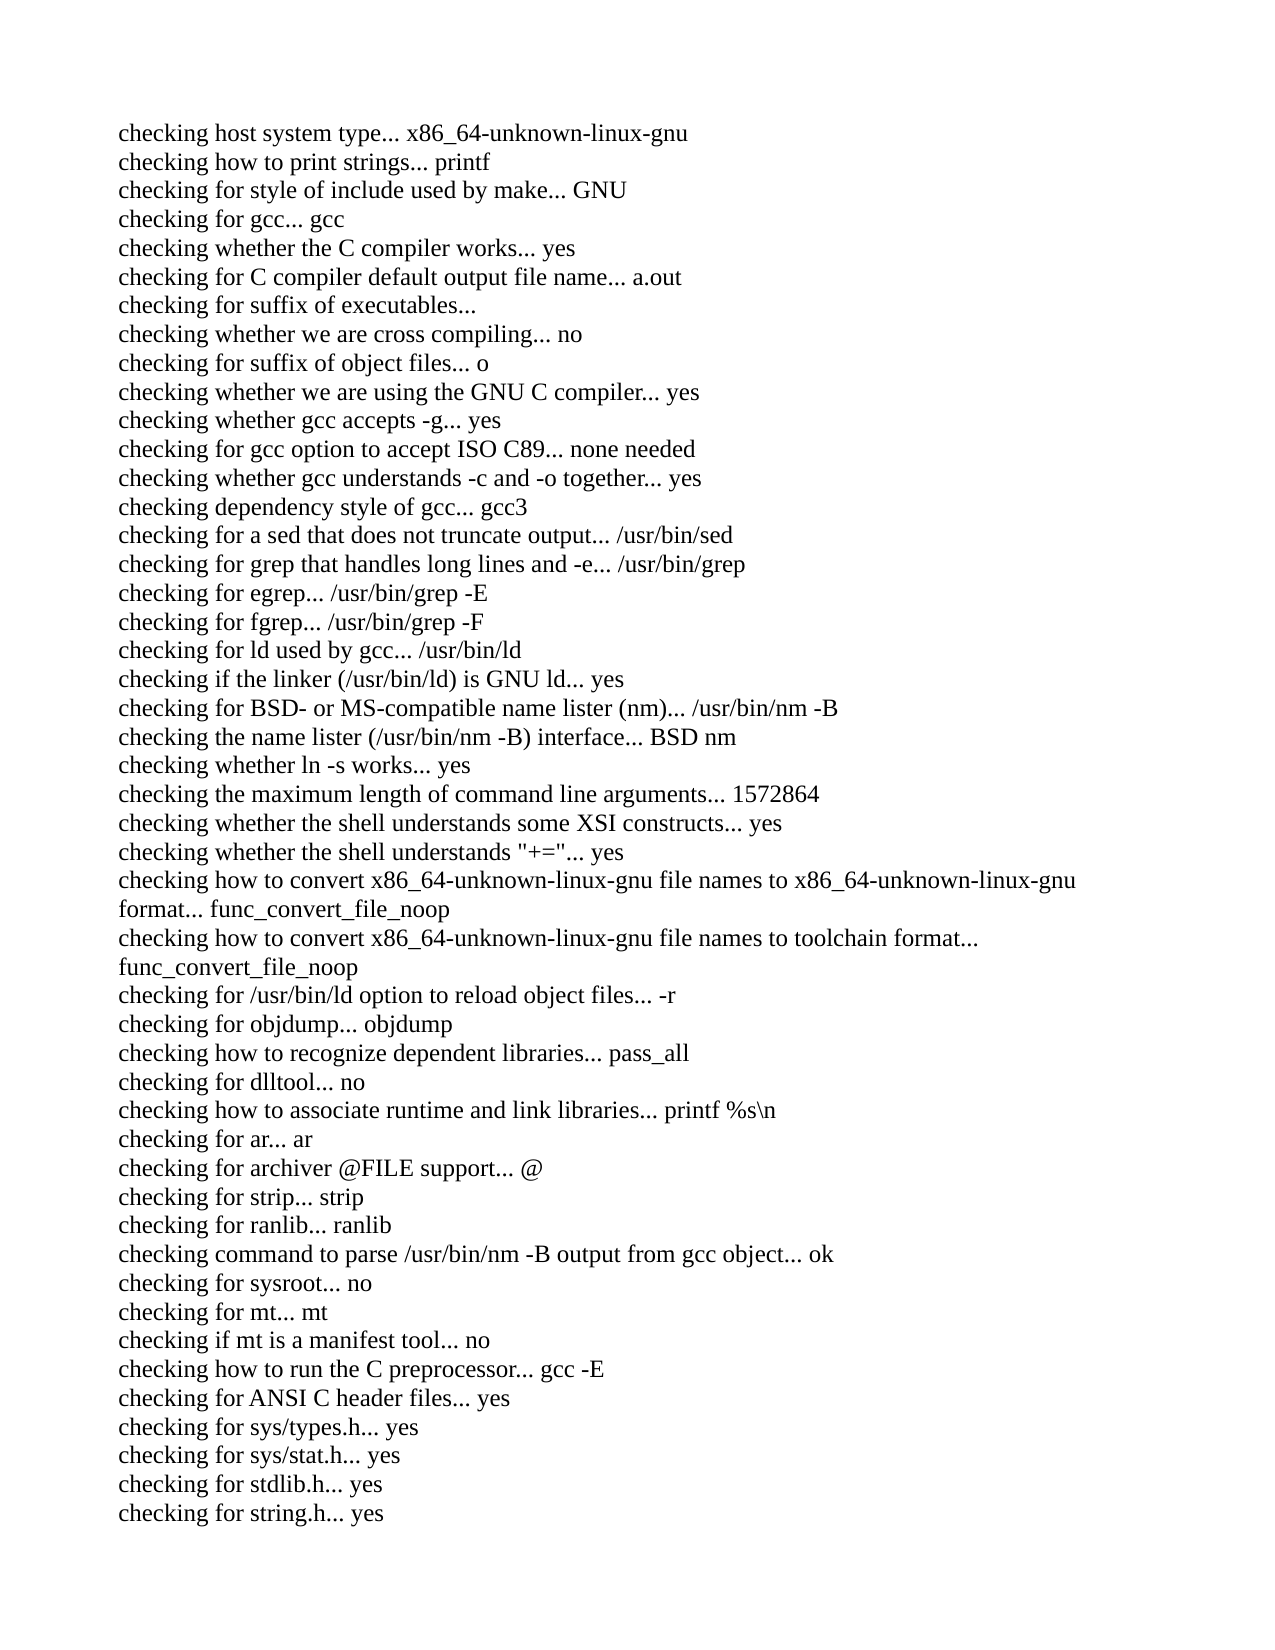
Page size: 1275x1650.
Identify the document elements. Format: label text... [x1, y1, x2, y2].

text checking for suffix of executables... [118, 291, 1157, 319]
text checking if the linker (/usr/bin/ld) is GNU ld... yes [118, 664, 1157, 693]
text checking for objdump... objdump [118, 1009, 1157, 1038]
text checking for string.h... yes [118, 1498, 1157, 1527]
text checking whether the shell understands "+="... yes [118, 837, 1157, 866]
text checking for ld used by gcc... /usr/bin/ld [118, 636, 1157, 664]
text checking for gcc... gcc [118, 204, 1157, 233]
text checking for C compiler default output file name... a.out [118, 262, 1157, 291]
text checking how to run the C preprocessor... gcc -E [118, 1354, 1157, 1383]
text checking host system type... x86_64-unknown-linux-gnu [118, 118, 1157, 147]
text checking whether we are using the GNU C compiler... yes [118, 377, 1157, 406]
text checking whether gcc accepts -g... yes [118, 406, 1157, 434]
text checking for BSD- or MS-compatible name lister (nm)... /usr/bin/nm -B [118, 693, 1157, 722]
text checking for stdlib.h... yes [118, 1469, 1157, 1498]
text checking for sys/types.h... yes [118, 1412, 1157, 1441]
text checking whether ln -s works... yes [118, 751, 1157, 779]
text checking how to print strings... printf [118, 147, 1157, 176]
text checking for ANSI C header files... yes [118, 1383, 1157, 1412]
text checking whether we are cross compiling... no [118, 319, 1157, 348]
text checking for archiver @FILE support... @ [118, 1153, 1157, 1182]
text checking for ar... ar [118, 1124, 1157, 1153]
text checking for suffix of object files... o [118, 348, 1157, 377]
text checking how to recognize dependent libraries... pass_all [118, 1038, 1157, 1067]
text checking the name lister (/usr/bin/nm -B) interface... BSD nm [118, 722, 1157, 751]
text checking whether the shell understands some XSI constructs... yes [118, 808, 1157, 837]
text checking command to parse /usr/bin/nm -B output from gcc object... ok [118, 1239, 1157, 1268]
text checking if mt is a manifest tool... no [118, 1326, 1157, 1354]
text checking whether the C compiler works... yes [118, 233, 1157, 262]
text checking how to associate runtime and link libraries... printf %s\n [118, 1096, 1157, 1124]
text checking for gcc option to accept ISO C89... none needed [118, 434, 1157, 463]
text checking for a sed that does not truncate output... /usr/bin/sed [118, 521, 1157, 549]
text checking for grep that handles long lines and -e... /usr/bin/grep [118, 549, 1157, 578]
text checking for sys/stat.h... yes [118, 1441, 1157, 1469]
text checking for egrep... /usr/bin/grep -E [118, 578, 1157, 607]
text checking whether gcc understands -c and -o together... yes [118, 463, 1157, 492]
text checking for sysroot... no [118, 1268, 1157, 1297]
text checking for ranlib... ranlib [118, 1211, 1157, 1239]
text checking for mt... mt [118, 1297, 1157, 1326]
text checking how to convert x86_64-unknown-linux-gnu file names to toolchain format... func_convert_file_noop [118, 923, 1157, 981]
text checking how to convert x86_64-unknown-linux-gnu file names to x86_64-unknown-linux-gnu format... func_convert_file_noop [118, 866, 1157, 923]
text checking the maximum length of command line arguments... 1572864 [118, 779, 1157, 808]
text checking for /usr/bin/ld option to reload object files... -r [118, 981, 1157, 1009]
text checking for strip... strip [118, 1182, 1157, 1211]
text checking dependency style of gcc... gcc3 [118, 492, 1157, 521]
text checking for fgrep... /usr/bin/grep -F [118, 607, 1157, 636]
text checking for style of include used by make... GNU [118, 176, 1157, 204]
text checking for dlltool... no [118, 1067, 1157, 1096]
